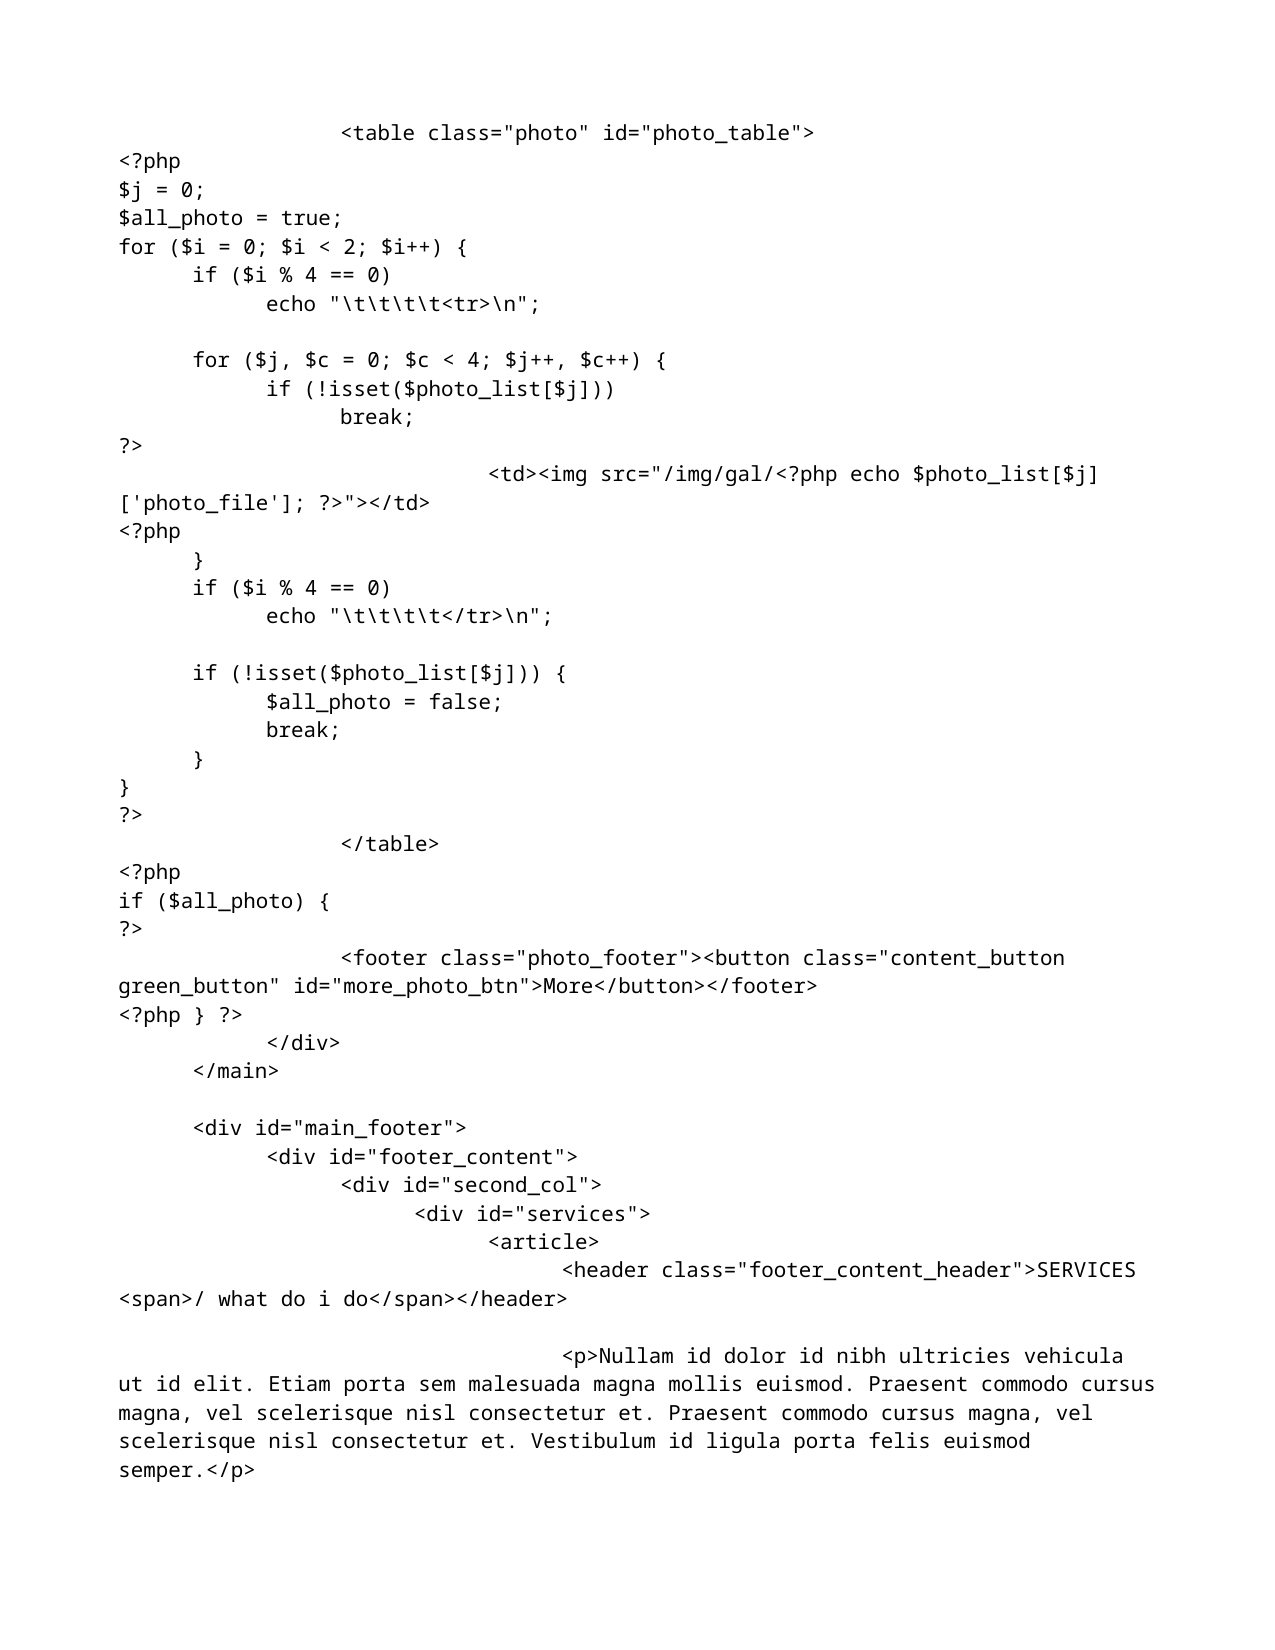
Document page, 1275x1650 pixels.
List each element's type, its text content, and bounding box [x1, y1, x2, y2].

text ?> [118, 801, 1157, 829]
text ?> [118, 914, 1157, 943]
text ?> [118, 431, 1157, 459]
text <?php [118, 147, 1157, 175]
text <?php [118, 857, 1157, 886]
text if (!isset($photo_list[$j])) { [118, 658, 1157, 687]
text for ($j, $c = 0; $c < 4; $j++, $c++) { [118, 346, 1157, 374]
text <article> [118, 1227, 1157, 1256]
text <div id="services"> [118, 1199, 1157, 1227]
text } [118, 545, 1157, 573]
text $all_photo = false; [118, 687, 1157, 715]
text <footer class="photo_footer"><button class="content_button green_button" id="more_photo_btn">More</button></footer> [118, 943, 1157, 1000]
text <?php [118, 516, 1157, 545]
text $all_photo = true; [118, 203, 1157, 232]
text <td><img src="/img/gal/<?php echo $photo_list[$j]['photo_file']; ?>"></td> [118, 459, 1157, 516]
text if (!isset($photo_list[$j])) [118, 374, 1157, 402]
text echo "\t\t\t\t<tr>\n"; [118, 289, 1157, 317]
text <div id="second_col"> [118, 1170, 1157, 1199]
text } [118, 772, 1157, 801]
text <p>Nullam id dolor id nibh ultricies vehicula ut id elit. Etiam porta sem malesuada magna mollis euismod. Praesent commodo cursus magna, vel scelerisque nisl consectetur et. Praesent commodo cursus magna, vel scelerisque nisl consectetur et. Vestibulum id ligula porta felis euismod semper.</p> [118, 1341, 1157, 1483]
text break; [118, 715, 1157, 744]
text break; [118, 402, 1157, 431]
text $j = 0; [118, 175, 1157, 203]
text if ($i % 4 == 0) [118, 260, 1157, 289]
text echo "\t\t\t\t</tr>\n"; [118, 602, 1157, 630]
text <div id="main_footer"> [118, 1113, 1157, 1142]
text <table class="photo" id="photo_table"> [118, 118, 1157, 147]
text <?php } ?> [118, 1000, 1157, 1028]
text } [118, 744, 1157, 772]
text <div id="footer_content"> [118, 1142, 1157, 1170]
text for ($i = 0; $i < 2; $i++) { [118, 232, 1157, 260]
text </div> [118, 1028, 1157, 1057]
text <header class="footer_content_header">SERVICES <span>/ what do i do</span></header> [118, 1256, 1157, 1312]
text if ($i % 4 == 0) [118, 573, 1157, 602]
text </main> [118, 1057, 1157, 1085]
text if ($all_photo) { [118, 886, 1157, 914]
text </table> [118, 829, 1157, 857]
